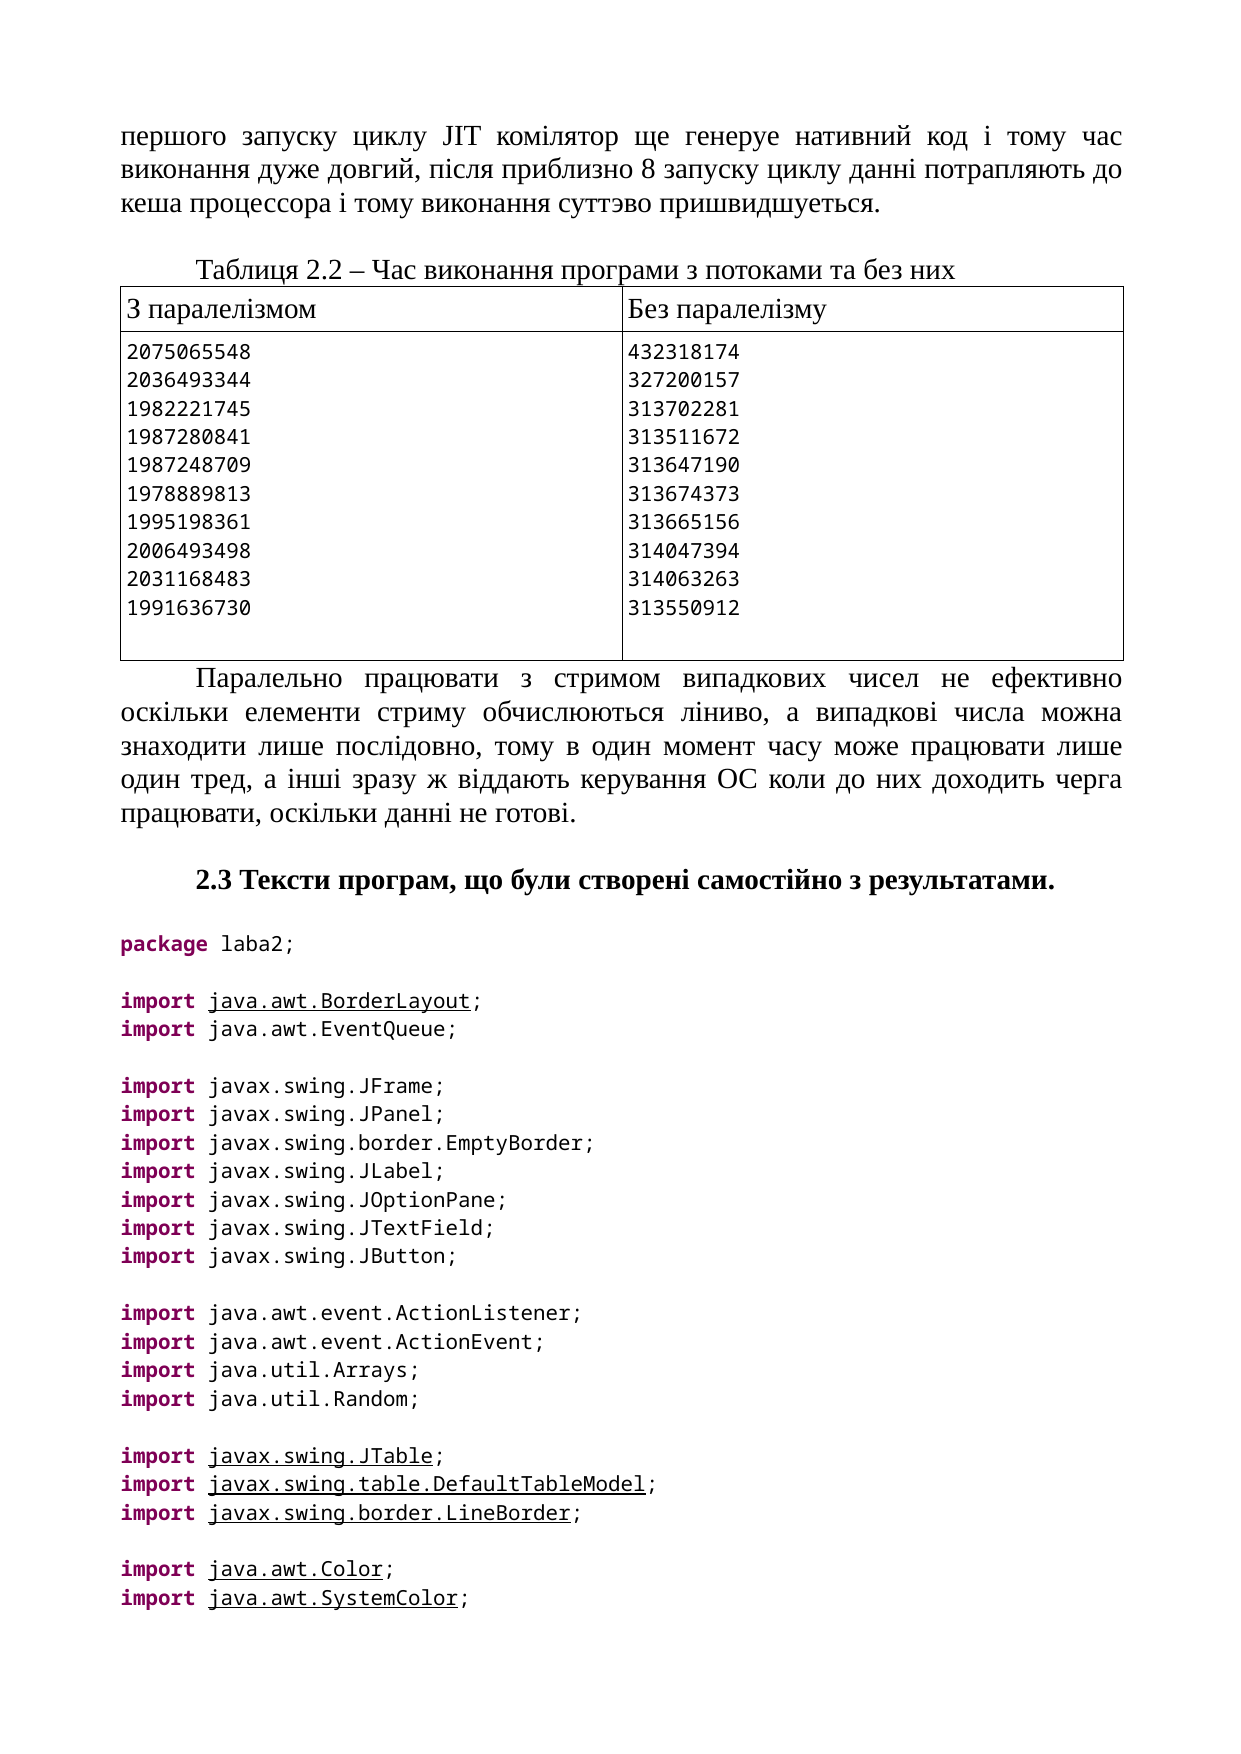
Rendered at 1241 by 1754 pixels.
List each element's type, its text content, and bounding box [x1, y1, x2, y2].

text Таблиця 2.2 – Час виконання програми з потоками та без них [120, 252, 1123, 286]
text Паралельно працювати з стримом випадкових чисел не ефективно оскiльки елементи стриму обчислюються лiниво, а випадковi числа можна знаходити лише послiдовно, тому в один момент часу може працювати лише один тред, а iншi зразу ж вiддають керування ОС коли до них доходить черга працювати, оскiльки даннi не готовi. [120, 661, 1123, 828]
text import java.awt.SystemColor; [120, 1583, 1123, 1611]
text 2.3 Тексти програм, що були створені самостійно з результатами. [120, 862, 1123, 895]
text package laba2; [120, 929, 1123, 957]
text import javax.swing.JOptionPane; [120, 1185, 1123, 1213]
text import javax.swing.border.LineBorder; [120, 1498, 1123, 1526]
table_cell 432318174 327200157 313702281 313511672 313647190 313674373 313665156 314047394 314063263 313550912 [623, 332, 1123, 660]
text import java.awt.Color; [120, 1554, 1123, 1583]
text import java.util.Random; [120, 1384, 1123, 1412]
text import javax.swing.border.EmptyBorder; [120, 1128, 1123, 1156]
table_cell 2075065548 2036493344 1982221745 1987280841 1987248709 1978889813 1995198361 2006493498 2031168483 1991636730 [121, 332, 622, 660]
text import javax.swing.JFrame; [120, 1071, 1123, 1099]
text import java.awt.event.ActionEvent; [120, 1327, 1123, 1355]
table_header Без паралелiзму [623, 287, 1123, 331]
text import javax.swing.table.DefaultTableModel; [120, 1469, 1123, 1498]
text import javax.swing.JTextField; [120, 1213, 1123, 1242]
text import java.awt.BorderLayout; [120, 986, 1123, 1014]
text import java.awt.event.ActionListener; [120, 1298, 1123, 1327]
text першого запуску циклу JIT комілятор ще генеруе нативний код і тому час виконання дуже довгий, після приблизно 8 запуску циклу данні потрапляють до кеша процессора і тому виконання суттэво пришвидшуеться. [120, 118, 1123, 219]
text import javax.swing.JTable; [120, 1441, 1123, 1469]
text import javax.swing.JLabel; [120, 1156, 1123, 1185]
text import javax.swing.JPanel; [120, 1099, 1123, 1128]
text import java.awt.EventQueue; [120, 1014, 1123, 1043]
text import javax.swing.JButton; [120, 1242, 1123, 1270]
table_header З паралелiзмом [121, 287, 622, 331]
text import java.util.Arrays; [120, 1355, 1123, 1384]
